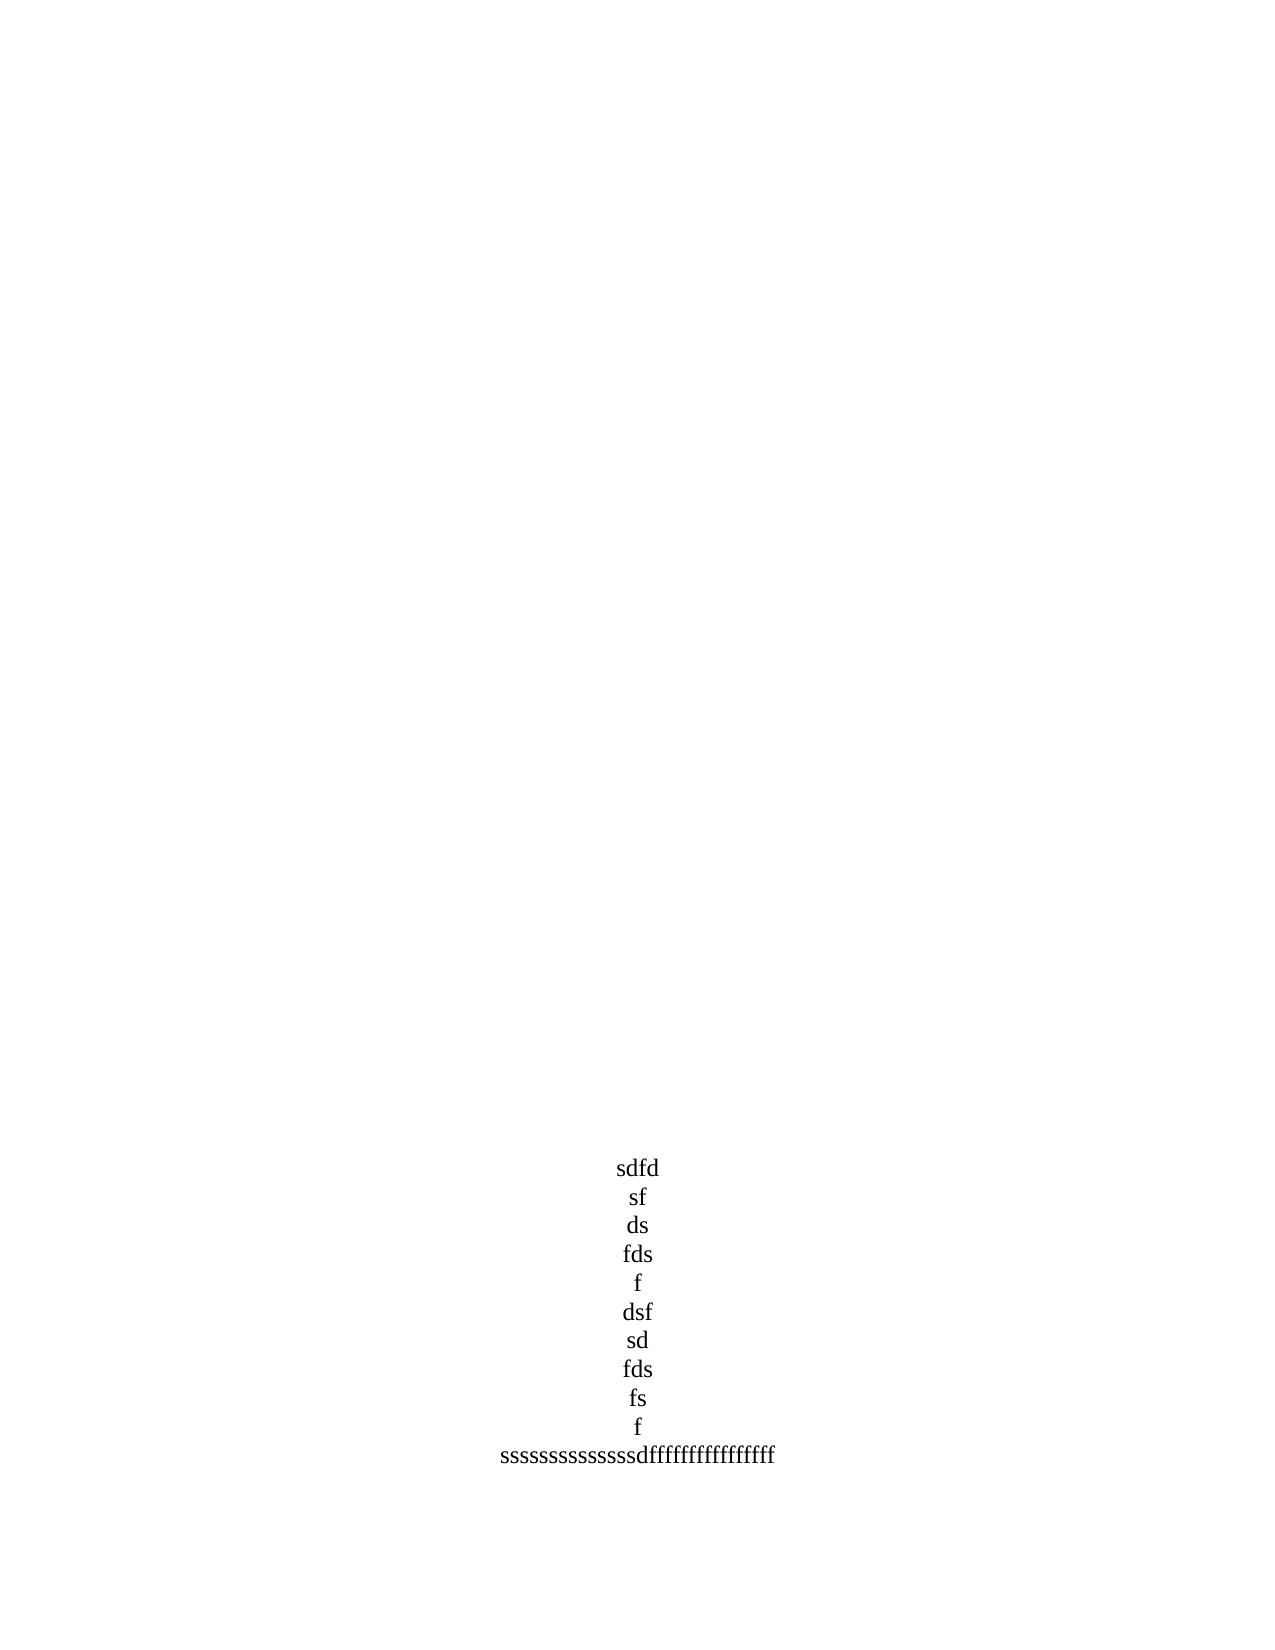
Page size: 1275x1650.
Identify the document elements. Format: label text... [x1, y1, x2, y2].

text sf [118, 1182, 1157, 1211]
text sdfd [118, 1153, 1157, 1182]
text f [118, 1412, 1157, 1441]
text dsf [118, 1297, 1157, 1326]
text sd [118, 1326, 1157, 1354]
text ssssssssssssssdffffffffffffffff [118, 1441, 1157, 1469]
text fds [118, 1239, 1157, 1268]
text fs [118, 1383, 1157, 1412]
text fds [118, 1354, 1157, 1383]
text f [118, 1268, 1157, 1297]
text ds [118, 1211, 1157, 1239]
